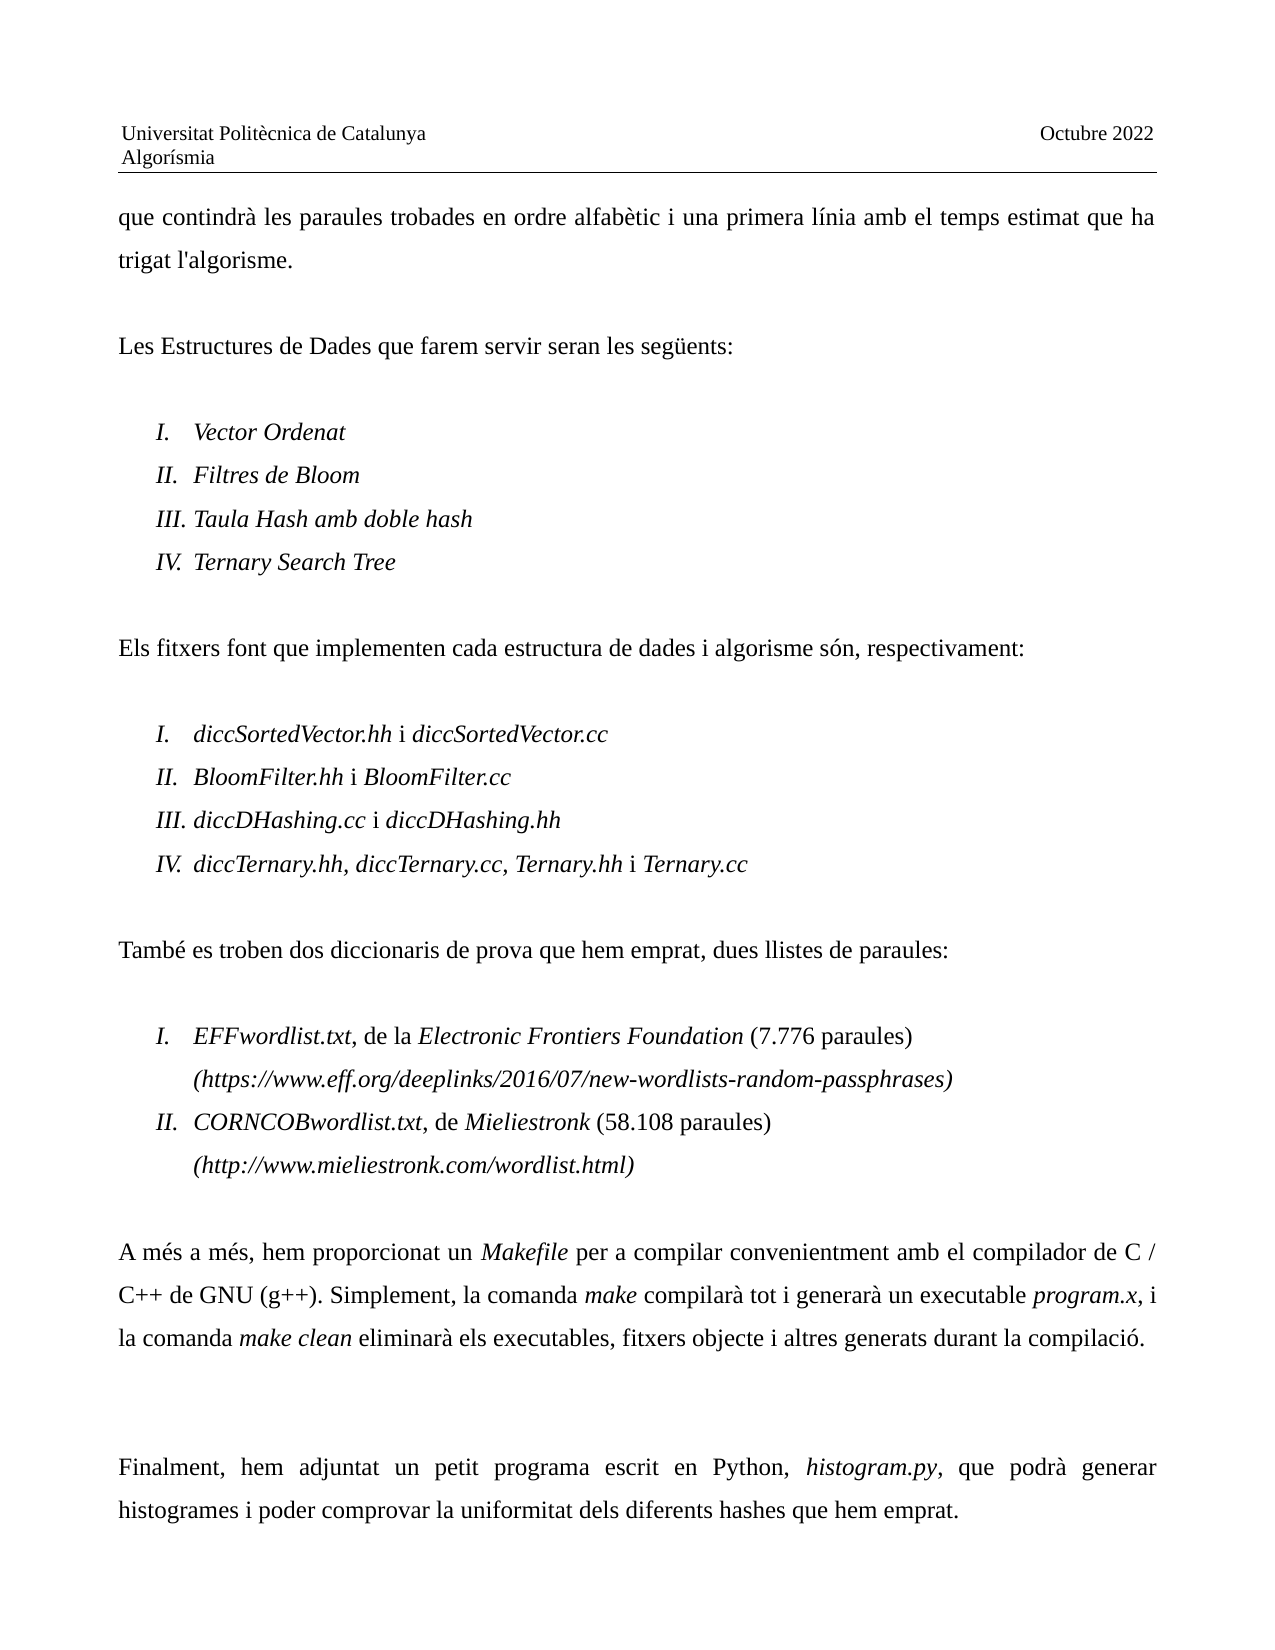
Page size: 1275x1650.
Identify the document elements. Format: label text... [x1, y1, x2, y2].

list diccDHashing.cc i diccDHashing.hh [156, 806, 1157, 834]
list CORNCOBwordlist.txt, de Mieliestronk (58.108 paraules) [156, 1107, 1157, 1136]
text que contindrà les paraules trobades en ordre alfabètic i una primera línia amb el temps estimat que ha trigat l'algorisme. [118, 202, 1157, 274]
text Les Estructures de Dades que farem servir seran les següents: [118, 331, 1157, 360]
list Vector Ordenat [156, 417, 1157, 446]
list (http://www.mieliestronk.com/wordlist.html) [156, 1151, 1157, 1179]
list EFFwordlist.txt, de la Electronic Frontiers Foundation (7.776 paraules) [156, 1021, 1157, 1050]
text També es troben dos diccionaris de prova que hem emprat, dues llistes de paraules: [118, 935, 1157, 964]
text A més a més, hem proporcionat un Makefile per a compilar convenientment amb el compilador de C / C++ de GNU (g++). Simplement, la comanda make compilarà tot i generarà un executable program.x, i la comanda make clean eliminarà els executables, fitxers objecte i altres generats durant la compilació. [118, 1237, 1157, 1352]
text Finalment, hem adjuntat un petit programa escrit en Python, histogram.py, que podrà generar histogrames i poder comprovar la uniformitat dels diferents hashes que hem emprat. [118, 1452, 1157, 1524]
list (https://www.eff.org/deeplinks/2016/07/new-wordlists-random-passphrases) [156, 1064, 1157, 1093]
list diccTernary.hh, diccTernary.cc, Ternary.hh i Ternary.cc [156, 849, 1157, 877]
list Ternary Search Tree [156, 547, 1157, 576]
list diccSortedVector.hh i diccSortedVector.cc [156, 719, 1157, 748]
list Filtres de Bloom [156, 461, 1157, 489]
text Els fitxers font que implementen cada estructura de dades i algorisme són, respectivament: [118, 633, 1157, 662]
list BloomFilter.hh i BloomFilter.cc [156, 762, 1157, 791]
list Taula Hash amb doble hash [156, 504, 1157, 532]
